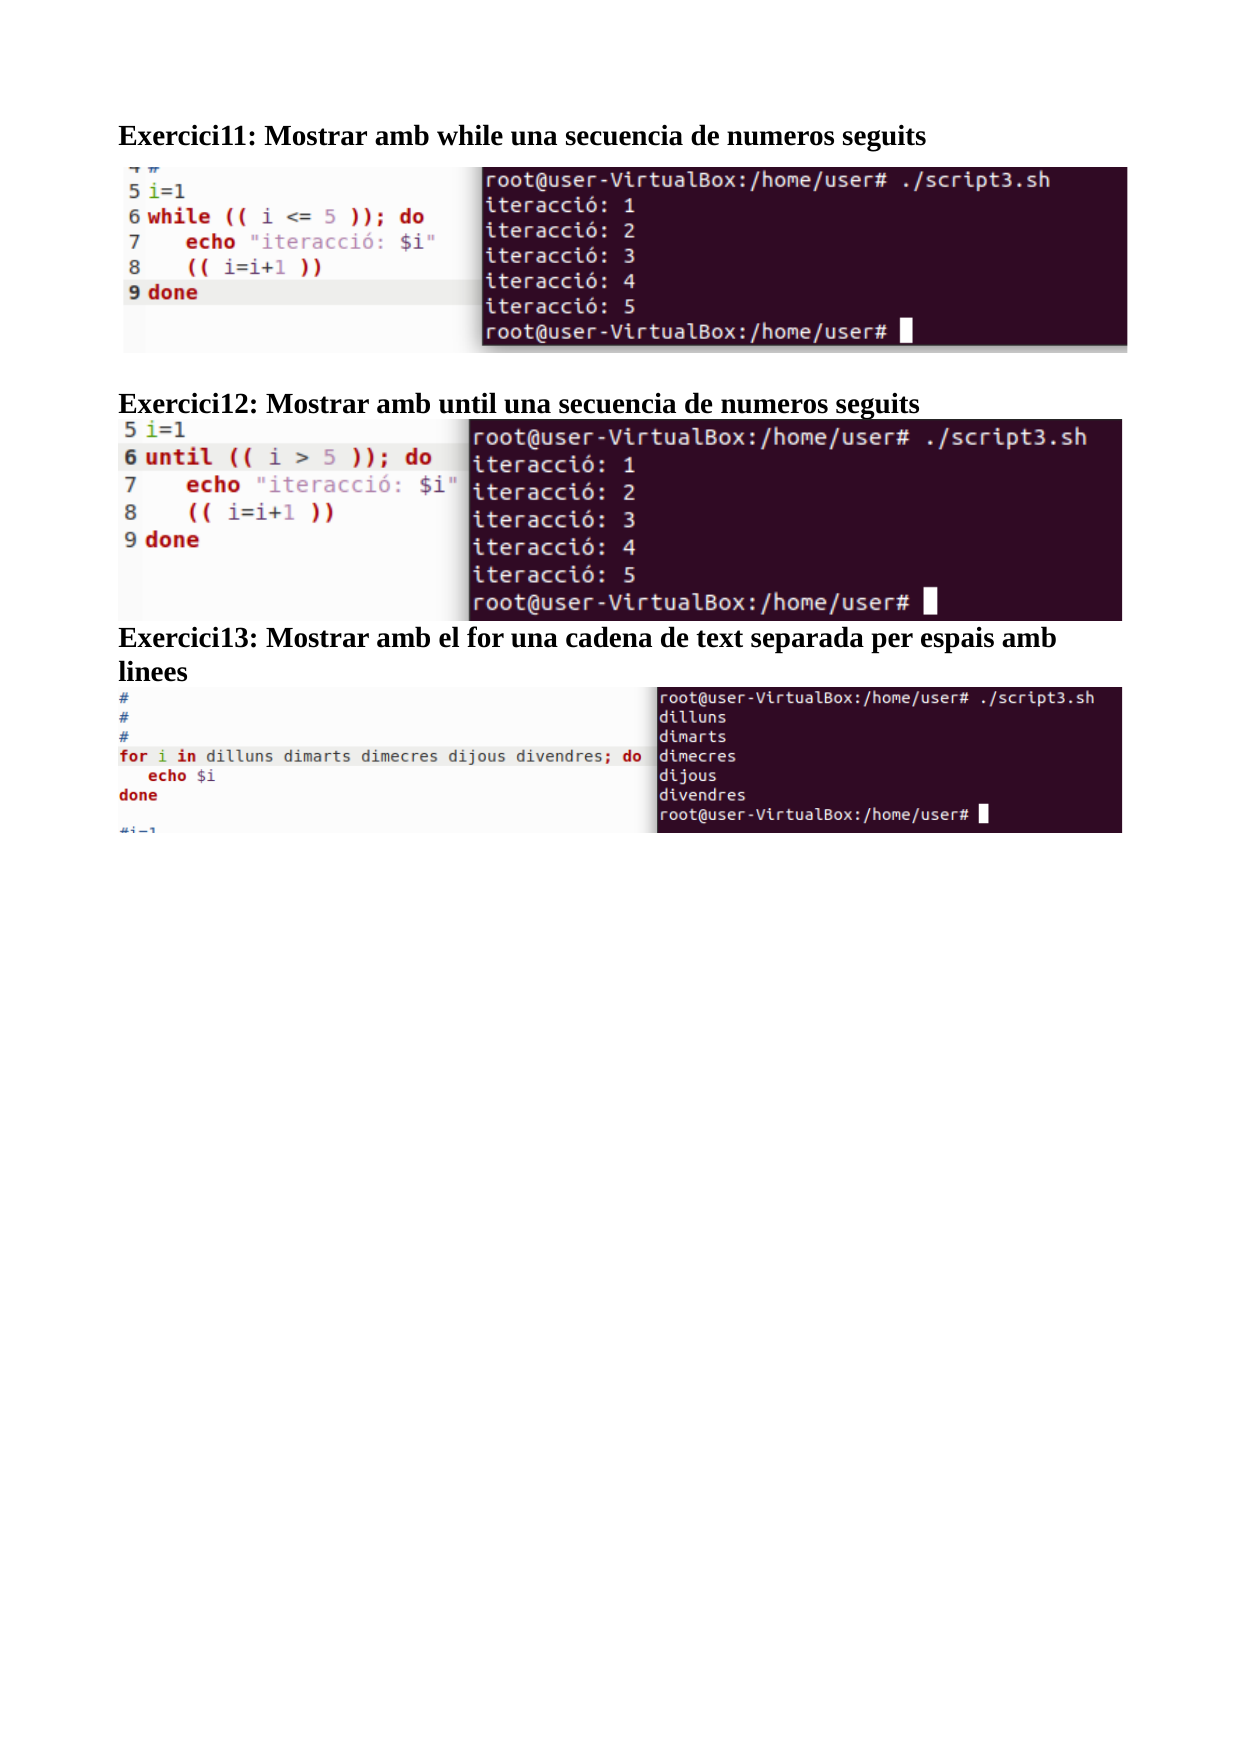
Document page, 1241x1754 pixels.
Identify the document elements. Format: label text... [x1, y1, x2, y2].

picture [118, 419, 1123, 621]
text Exercici12: Mostrar amb until una secuencia de numeros seguits [118, 386, 1122, 419]
text Exercici11: Mostrar amb while una secuencia de numeros seguits [118, 118, 1122, 152]
text Exercici13: Mostrar amb el for una cadena de text separada per espais amb linees [118, 621, 1122, 687]
picture [123, 167, 1128, 353]
picture [118, 687, 1123, 833]
